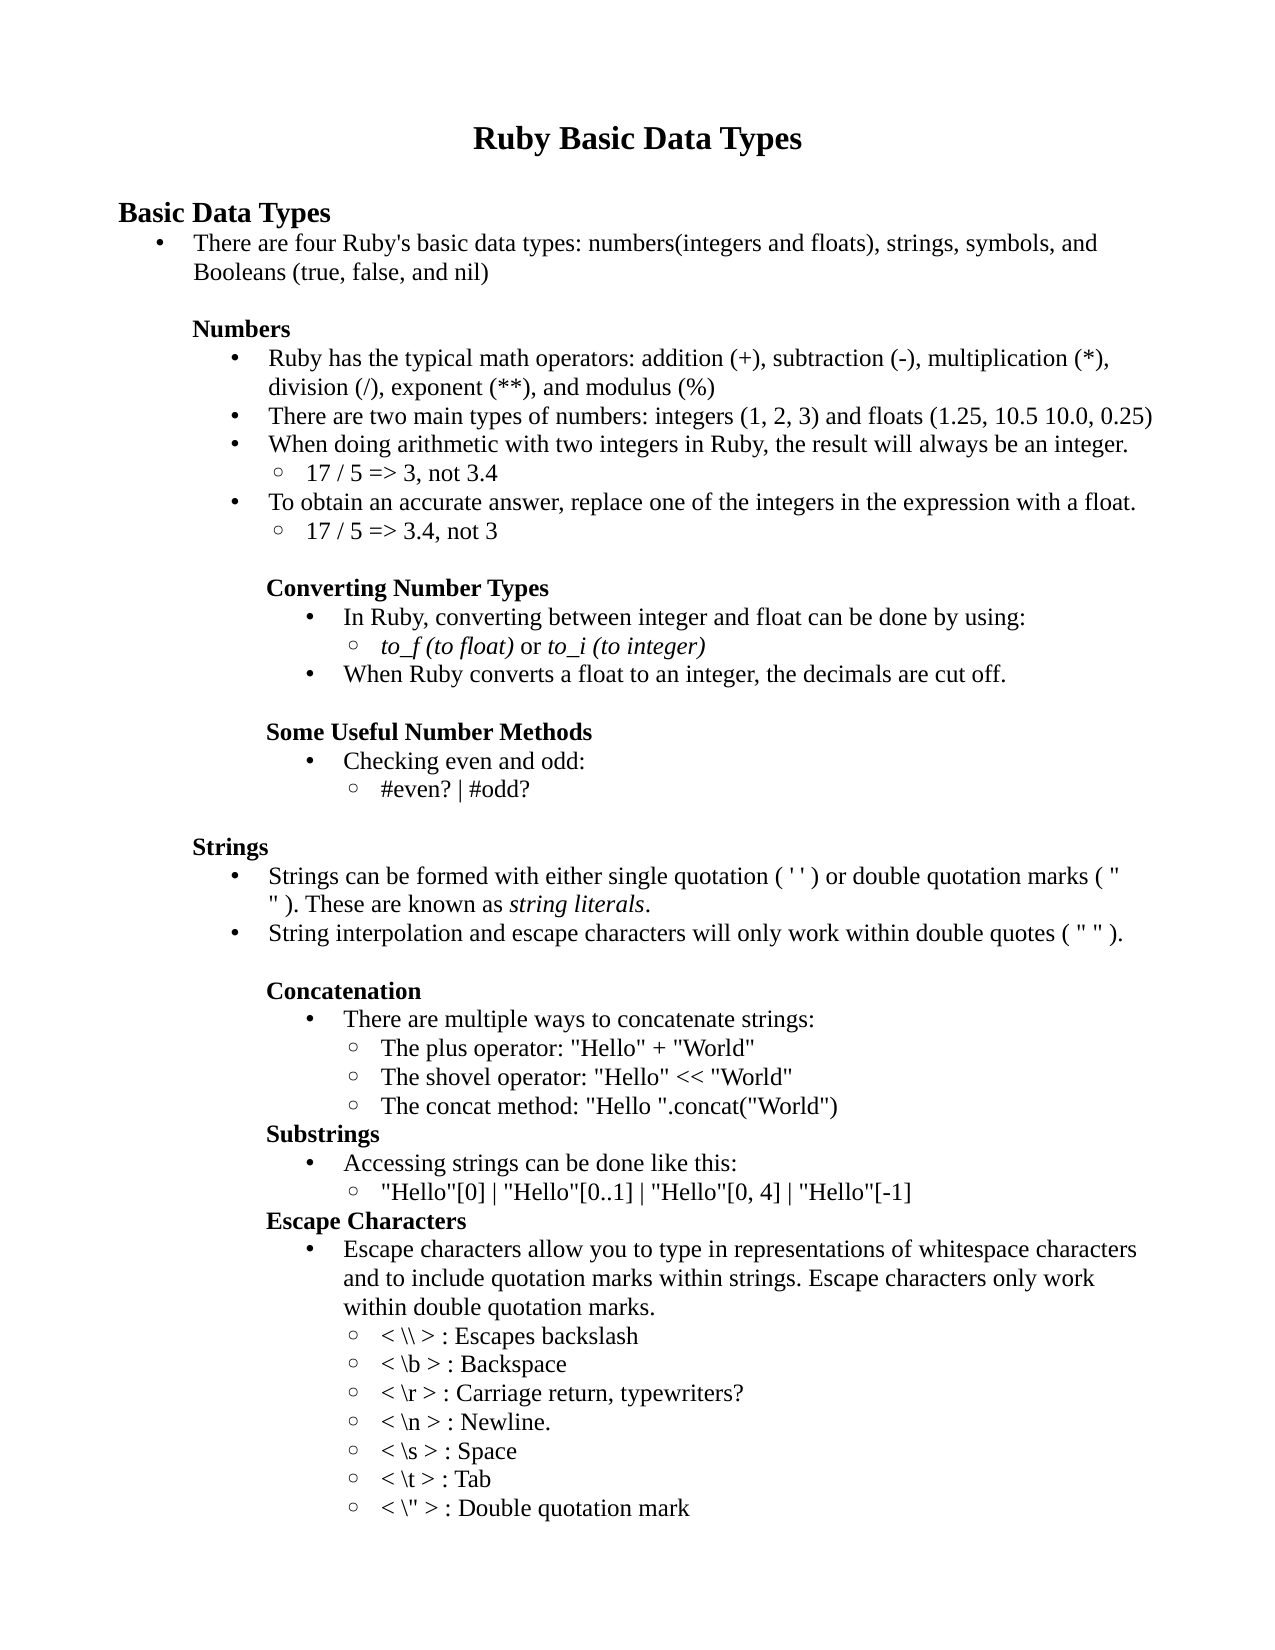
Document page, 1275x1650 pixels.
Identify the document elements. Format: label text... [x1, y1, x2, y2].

list When Ruby converts a float to an integer, the decimals are cut off. [306, 659, 1157, 688]
list When doing arithmetic with two integers in Ruby, the result will always be an integer. [231, 429, 1157, 458]
list 17 / 5 => 3, not 3.4 [268, 458, 1157, 487]
list String interpolation and escape characters will only work within double quotes ( " " ). [231, 918, 1157, 947]
text Basic Data Types [118, 195, 1157, 228]
text Numbers [118, 314, 1157, 343]
list < \\ > : Escapes backslash [343, 1321, 1157, 1349]
text Strings [118, 832, 1157, 861]
list Checking even and odd: [306, 746, 1157, 774]
text Escape Characters [118, 1206, 1157, 1234]
text Converting Number Types [118, 573, 1157, 602]
list < \s > : Space [343, 1436, 1157, 1464]
list 17 / 5 => 3.4, not 3 [268, 516, 1157, 544]
list There are four Ruby's basic data types: numbers(integers and floats), strings, symbols, and Booleans (true, false, and nil) [156, 228, 1157, 286]
text Ruby Basic Data Types [118, 118, 1157, 156]
list to_f (to float) or to_i (to integer) [343, 631, 1157, 659]
text Some Useful Number Methods [118, 717, 1157, 746]
list < \r > : Carriage return, typewriters? [343, 1378, 1157, 1407]
list < \n > : Newline. [343, 1407, 1157, 1436]
list "Hello"[0] | "Hello"[0..1] | "Hello"[0, 4] | "Hello"[-1] [343, 1177, 1157, 1206]
list Escape characters allow you to type in representations of whitespace characters and to include quotation marks within strings. Escape characters only work within double quotation marks. [306, 1234, 1157, 1321]
list < \t > : Tab [343, 1464, 1157, 1493]
list There are multiple ways to concatenate strings: [306, 1004, 1157, 1033]
list < \b > : Backspace [343, 1349, 1157, 1378]
list #even? | #odd? [343, 774, 1157, 803]
text Substrings [118, 1119, 1157, 1148]
list Ruby has the typical math operators: addition (+), subtraction (-), multiplication (*), division (/), exponent (**), and modulus (%) [231, 343, 1157, 401]
list There are two main types of numbers: integers (1, 2, 3) and floats (1.25, 10.5 10.0, 0.25) [231, 401, 1157, 429]
list Accessing strings can be done like this: [306, 1148, 1157, 1177]
list The plus operator: "Hello" + "World" [343, 1033, 1157, 1062]
list In Ruby, converting between integer and float can be done by using: [306, 602, 1157, 631]
list < \" > : Double quotation mark [343, 1493, 1157, 1522]
list Strings can be formed with either single quotation ( ' ' ) or double quotation marks ( " " ). These are known as string literals. [231, 861, 1157, 918]
text Concatenation [118, 976, 1157, 1004]
list To obtain an accurate answer, replace one of the integers in the expression with a float. [231, 487, 1157, 516]
list The concat method: "Hello ".concat("World") [343, 1091, 1157, 1119]
list The shovel operator: "Hello" << "World" [343, 1062, 1157, 1091]
